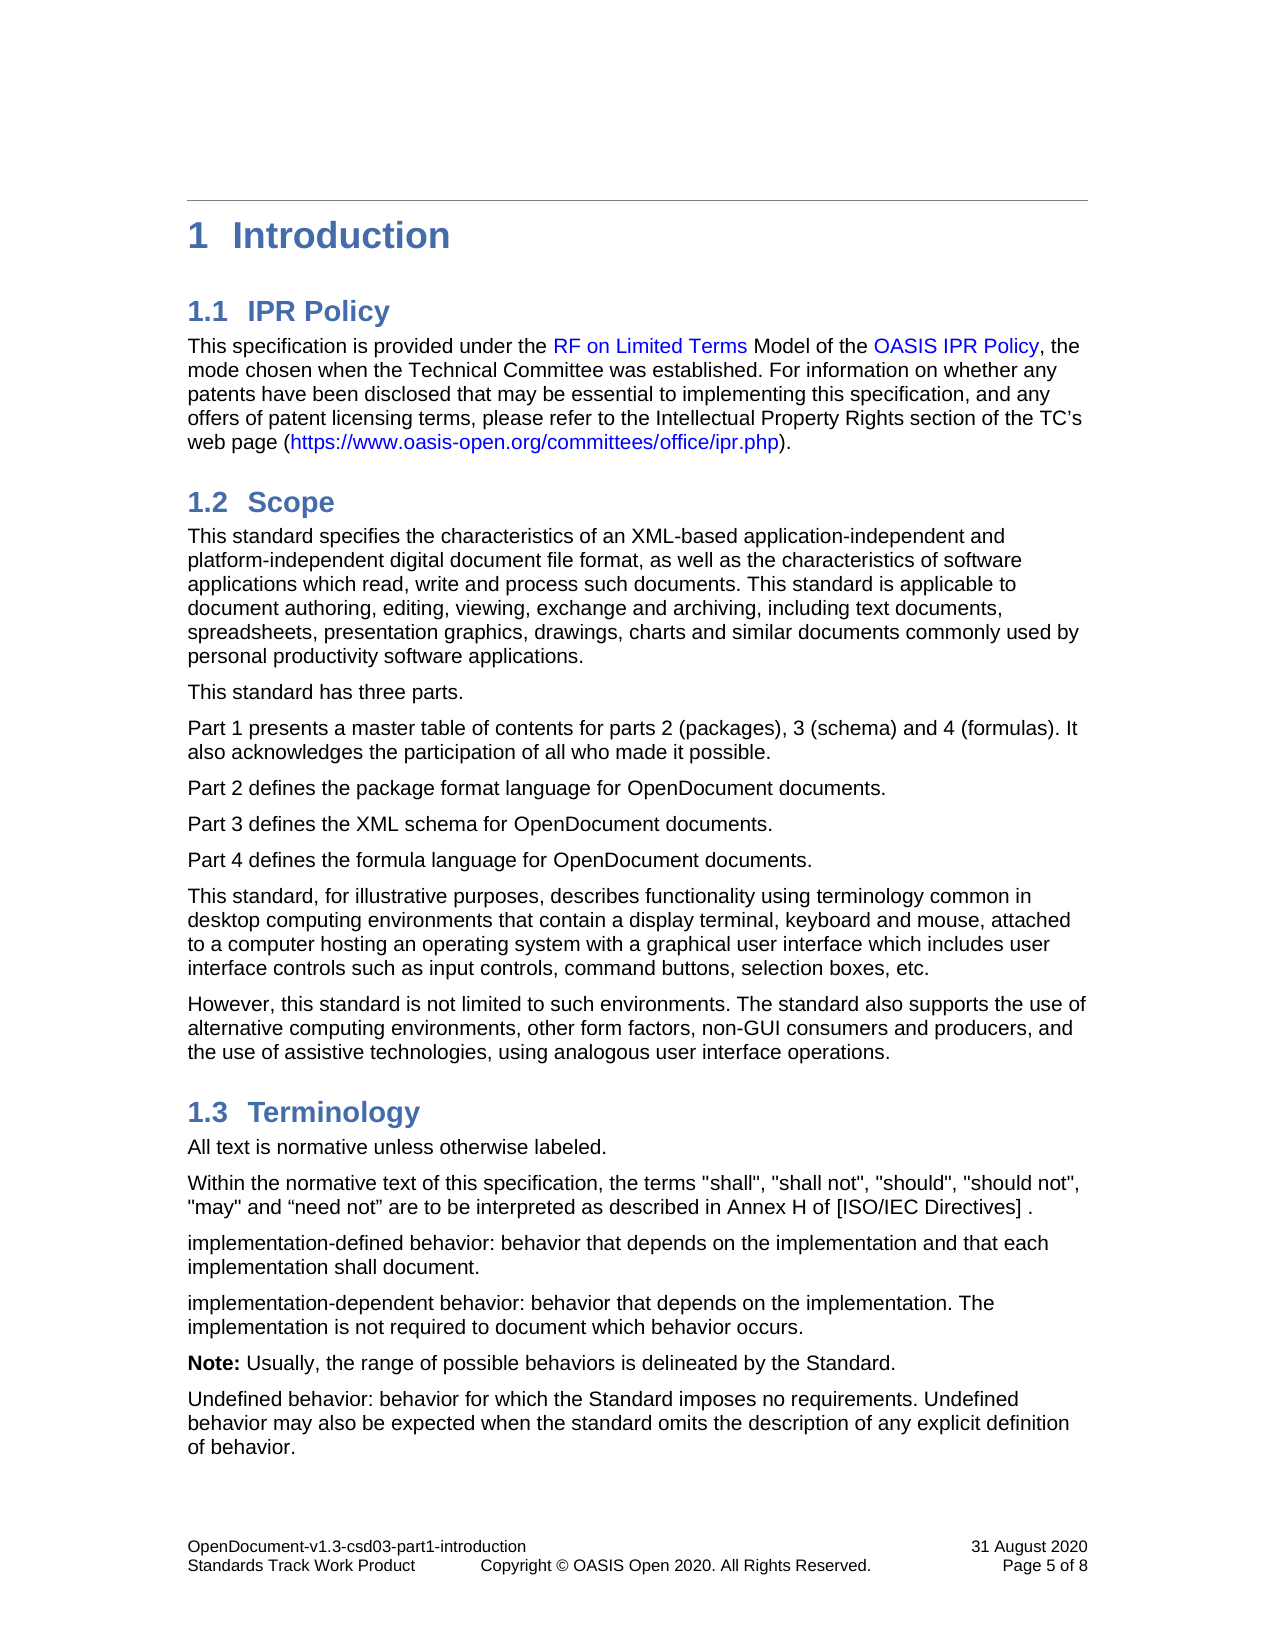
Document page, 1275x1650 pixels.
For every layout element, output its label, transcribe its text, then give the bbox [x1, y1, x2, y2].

text implementation-defined behavior: behavior that depends on the implementation and that each implementation shall document. [187, 1231, 1088, 1278]
text Part 1 presents a master table of contents for parts 2 (packages), 3 (schema) and 4 (formulas). It also acknowledges the participation of all who made it possible. [187, 716, 1088, 764]
text Note: Usually, the range of possible behaviors is delineated by the Standard. [187, 1351, 1088, 1374]
text All text is normative unless otherwise labeled. [187, 1134, 1088, 1158]
text Part 4 defines the formula language for OpenDocument documents. [187, 848, 1088, 872]
text This standard specifies the characteristics of an XML-based application-independent and platform-independent digital document file format, as well as the characteristics of software applications which read, write and process such documents. This standard is applicable to document authoring, editing, viewing, exchange and archiving, including text documents, spreadsheets, presentation graphics, drawings, charts and similar documents commonly used by personal productivity software applications. [187, 524, 1088, 668]
subtitle IPR Policy [187, 294, 1088, 328]
text This specification is provided under the RF on Limited Terms Model of the OASIS IPR Policy, the mode chosen when the Technical Committee was established. For information on whether any patents have been disclosed that may be essential to implementing this specification, and any offers of patent licensing terms, please refer to the Intellectual Property Rights section of the TC’s web page (https://www.oasis-open.org/committees/office/ipr.php). [187, 334, 1088, 453]
subtitle Introduction [187, 201, 1088, 257]
text This standard has three parts. [187, 680, 1088, 704]
text Undefined behavior: behavior for which the Standard imposes no requirements. Undefined behavior may also be expected when the standard omits the description of any explicit definition of behavior. [187, 1387, 1088, 1458]
text Within the normative text of this specification, the terms "shall", "shall not", "should", "should not", "may" and “need not” are to be interpreted as described in Annex H of [ISO/IEC Directives] . [187, 1171, 1088, 1218]
subtitle Scope [187, 484, 1088, 518]
text Part 3 defines the XML schema for OpenDocument documents. [187, 812, 1088, 836]
text implementation-dependent behavior: behavior that depends on the implementation. The implementation is not required to document which behavior occurs. [187, 1291, 1088, 1338]
text Part 2 defines the package format language for OpenDocument documents. [187, 776, 1088, 800]
subtitle Terminology [187, 1095, 1088, 1128]
text This standard, for illustrative purposes, describes functionality using terminology common in desktop computing environments that contain a display terminal, keyboard and mouse, attached to a computer hosting an operating system with a graphical user interface which includes user interface controls such as input controls, command buttons, selection boxes, etc. [187, 884, 1088, 980]
text However, this standard is not limited to such environments. The standard also supports the use of alternative computing environments, other form factors, non-GUI consumers and producers, and the use of assistive technologies, using analogous user interface operations. [187, 992, 1088, 1064]
